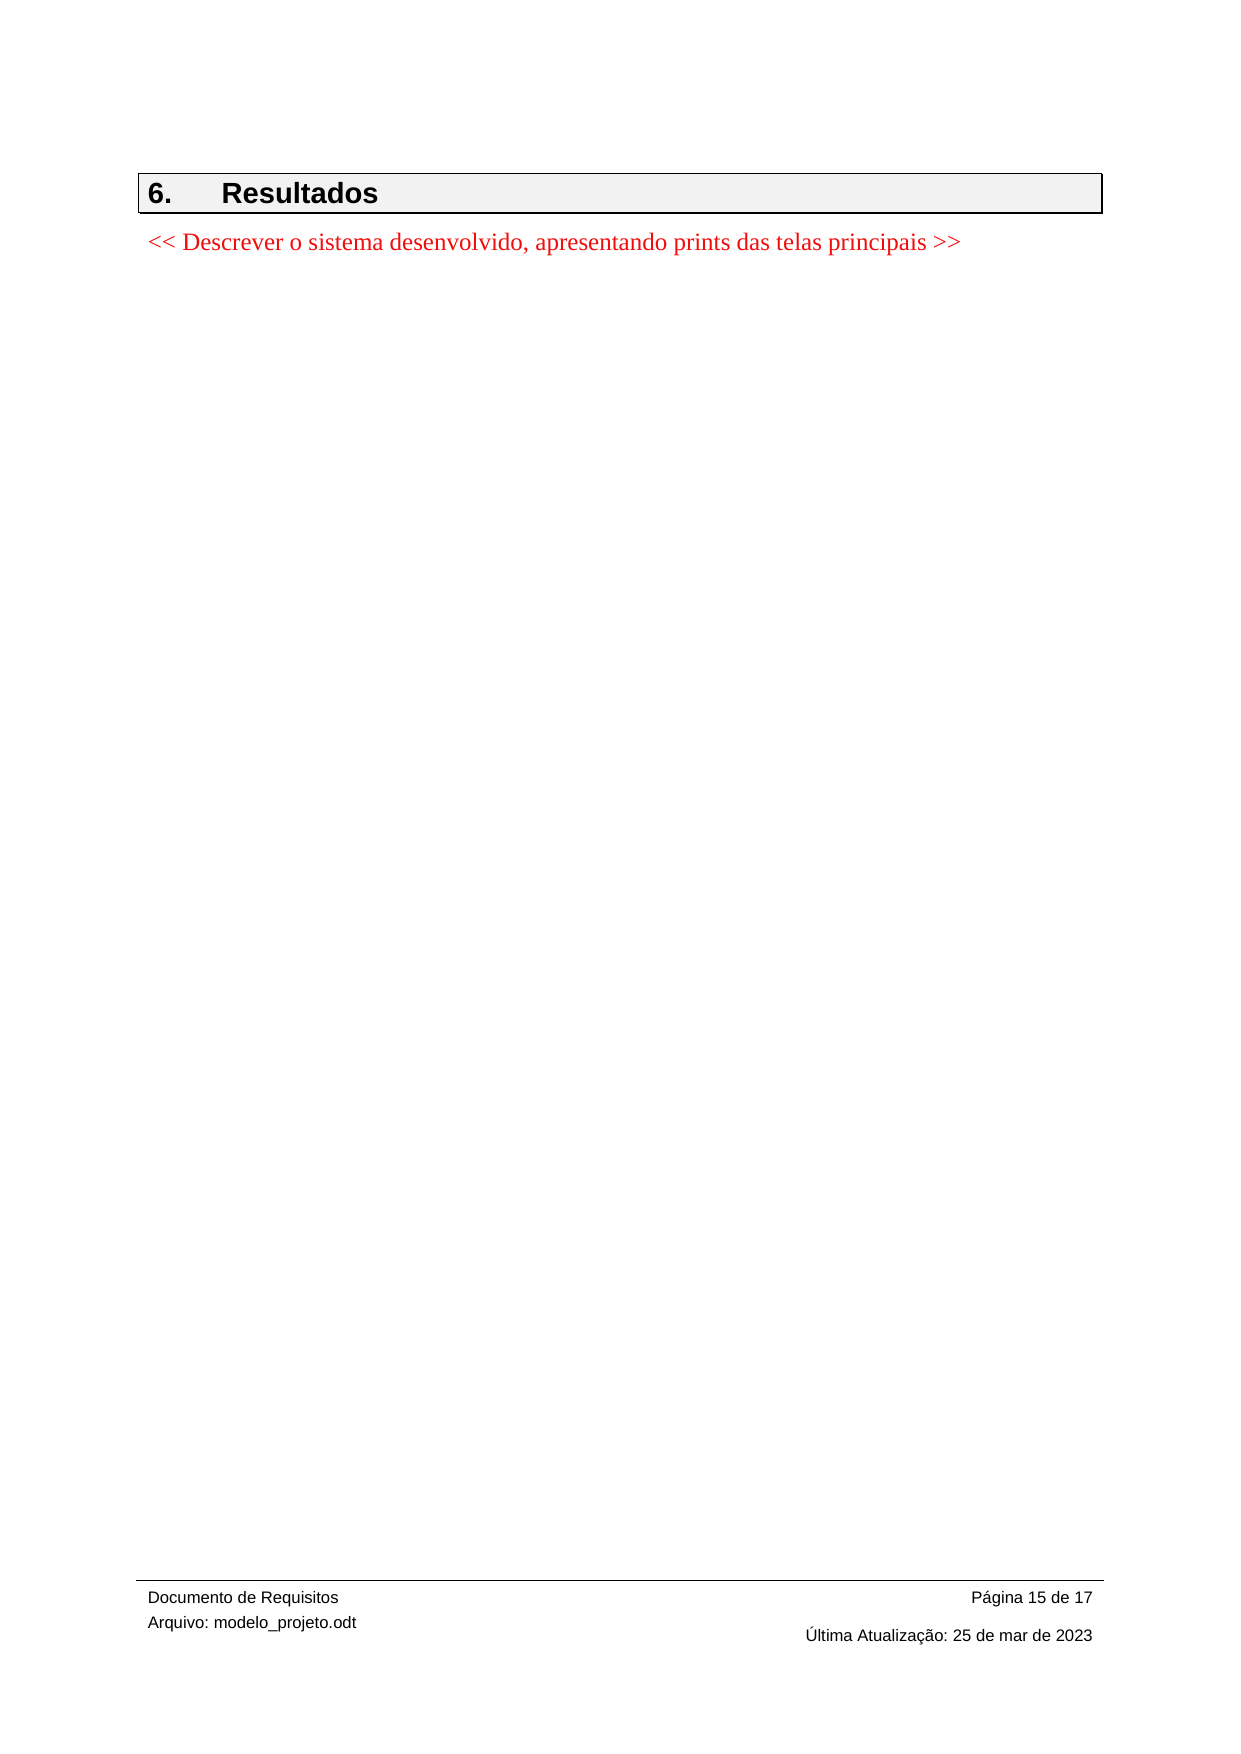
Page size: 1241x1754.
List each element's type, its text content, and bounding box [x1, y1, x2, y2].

subtitle Resultados [139, 174, 1101, 212]
text << Descrever o sistema desenvolvido, apresentando prints das telas principais >> [148, 227, 1092, 255]
